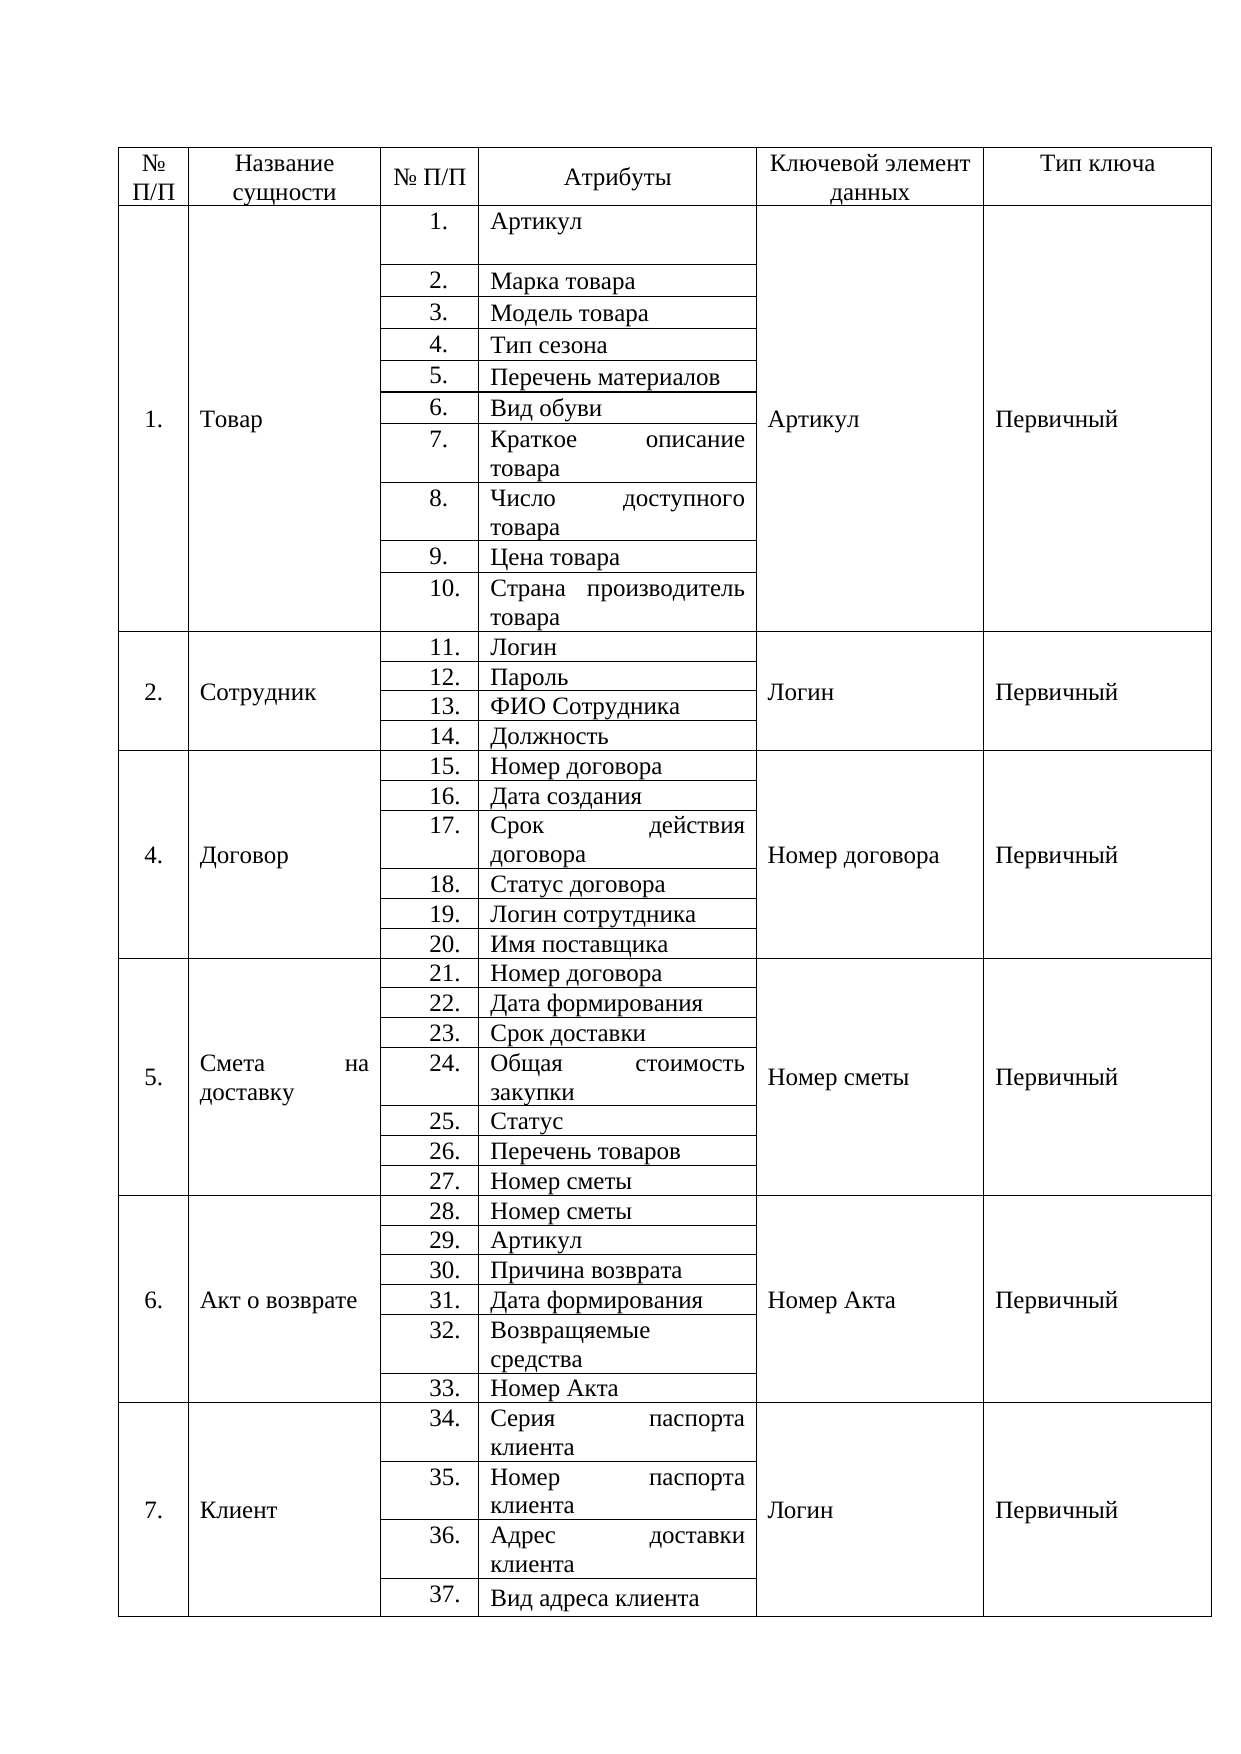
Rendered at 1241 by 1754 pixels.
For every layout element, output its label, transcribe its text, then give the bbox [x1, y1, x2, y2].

table_cell Адрес доставки клиента [479, 1520, 756, 1578]
table_cell Возвращяемые средства [479, 1315, 756, 1372]
table_cell [381, 929, 478, 957]
table_cell Дата создания [479, 781, 756, 809]
table_cell 2. [119, 632, 188, 750]
table_cell [381, 1196, 478, 1224]
table_cell Тип сезона [479, 329, 756, 359]
table_cell Срок действия договора [479, 811, 756, 868]
table_cell [381, 573, 478, 631]
table_cell Договор [189, 751, 380, 957]
table_cell Первичный [984, 632, 1211, 750]
table_cell Номер Акта [479, 1374, 756, 1402]
table_cell [381, 869, 478, 898]
table_cell [381, 1018, 478, 1047]
table_cell 1. [119, 206, 188, 631]
table_cell Сотрудник [189, 632, 380, 750]
table_cell Смета на доставку [189, 959, 380, 1195]
table_header № П/П [119, 148, 188, 205]
table_cell Цена товара [479, 541, 756, 572]
table_cell Дата формирования [479, 1285, 756, 1314]
table_cell Статус договора [479, 869, 756, 898]
table_cell 4. [119, 751, 188, 957]
table_cell [381, 361, 478, 391]
table_cell Логин сотрутдника [479, 899, 756, 928]
table_header Ключевой элемент данных [757, 148, 983, 205]
table_cell Общая стоимость закупки [479, 1048, 756, 1105]
table_cell [381, 1106, 478, 1135]
table_cell [381, 1579, 478, 1616]
table_cell [381, 329, 478, 359]
table_cell Номер сметы [479, 1196, 756, 1224]
table_cell Логин [757, 632, 983, 750]
table_cell [381, 1136, 478, 1165]
table_header Тип ключа [984, 148, 1211, 205]
table_cell Клиент [189, 1403, 380, 1616]
table_cell [381, 959, 478, 987]
table_cell Перечень материалов [479, 361, 756, 391]
table_cell [381, 1315, 478, 1372]
table_cell Первичный [984, 1196, 1211, 1402]
table_cell Номер договора [757, 751, 983, 957]
table_cell Пароль [479, 662, 756, 690]
table_cell Краткое описание товара [479, 424, 756, 482]
table_cell [381, 206, 478, 264]
table_cell [381, 1403, 478, 1461]
table_cell Причина возврата [479, 1255, 756, 1284]
table_cell Номер паспорта клиента [479, 1462, 756, 1519]
table_cell [381, 1462, 478, 1519]
table_cell Номер договора [479, 751, 756, 780]
table_cell 6. [119, 1196, 188, 1402]
table_cell [381, 632, 478, 661]
table_header Название сущности [189, 148, 380, 205]
table_cell Вид обуви [479, 393, 756, 423]
table_cell Артикул [479, 1226, 756, 1254]
table_cell Логин [757, 1403, 983, 1616]
table_cell [381, 781, 478, 809]
table_cell Первичный [984, 1403, 1211, 1616]
table_cell Статус [479, 1106, 756, 1135]
table_cell Дата формирования [479, 988, 756, 1017]
table_cell Марка товара [479, 265, 756, 296]
table_cell Страна производитель товара [479, 573, 756, 631]
table_header Атрибуты [479, 148, 756, 205]
table_cell [381, 1520, 478, 1578]
table_cell [381, 1048, 478, 1105]
table_cell [381, 265, 478, 296]
table_cell Первичный [984, 206, 1211, 631]
table_header № П/П [381, 148, 478, 205]
table_cell Номер сметы [479, 1166, 756, 1195]
table_cell [381, 541, 478, 572]
table_cell 7. [119, 1403, 188, 1616]
table_cell ФИО Сотрудника [479, 691, 756, 720]
table_cell Товар [189, 206, 380, 631]
table_cell [381, 1166, 478, 1195]
table_cell Номер Акта [757, 1196, 983, 1402]
table_cell [381, 899, 478, 928]
table_cell Перечень товаров [479, 1136, 756, 1165]
table_cell [381, 811, 478, 868]
table_cell Первичный [984, 751, 1211, 957]
table_cell [381, 424, 478, 482]
table_cell [381, 751, 478, 780]
table_cell [381, 662, 478, 690]
table_cell [381, 393, 478, 423]
table_cell [381, 721, 478, 750]
table_cell Номер сметы [757, 959, 983, 1195]
table_cell [381, 1374, 478, 1402]
table_cell [381, 297, 478, 328]
table_cell Имя поставщика [479, 929, 756, 957]
table_cell Артикул [757, 206, 983, 631]
table_cell [381, 1285, 478, 1314]
table_cell [381, 1226, 478, 1254]
table_cell [381, 988, 478, 1017]
table_cell Число доступного товара [479, 483, 756, 540]
table_cell Срок доставки [479, 1018, 756, 1047]
table_cell Номер договора [479, 959, 756, 987]
table_cell Акт о возврате [189, 1196, 380, 1402]
table_cell Модель товара [479, 297, 756, 328]
table_cell Вид адреса клиента [479, 1579, 756, 1616]
table_cell [381, 691, 478, 720]
table_cell Серия паспорта клиента [479, 1403, 756, 1461]
table_cell Должность [479, 721, 756, 750]
table_cell [381, 1255, 478, 1284]
table_cell [381, 483, 478, 540]
table_cell 5. [119, 959, 188, 1195]
table_cell Артикул [479, 206, 756, 264]
table_cell Логин [479, 632, 756, 661]
table_cell Первичный [984, 959, 1211, 1195]
